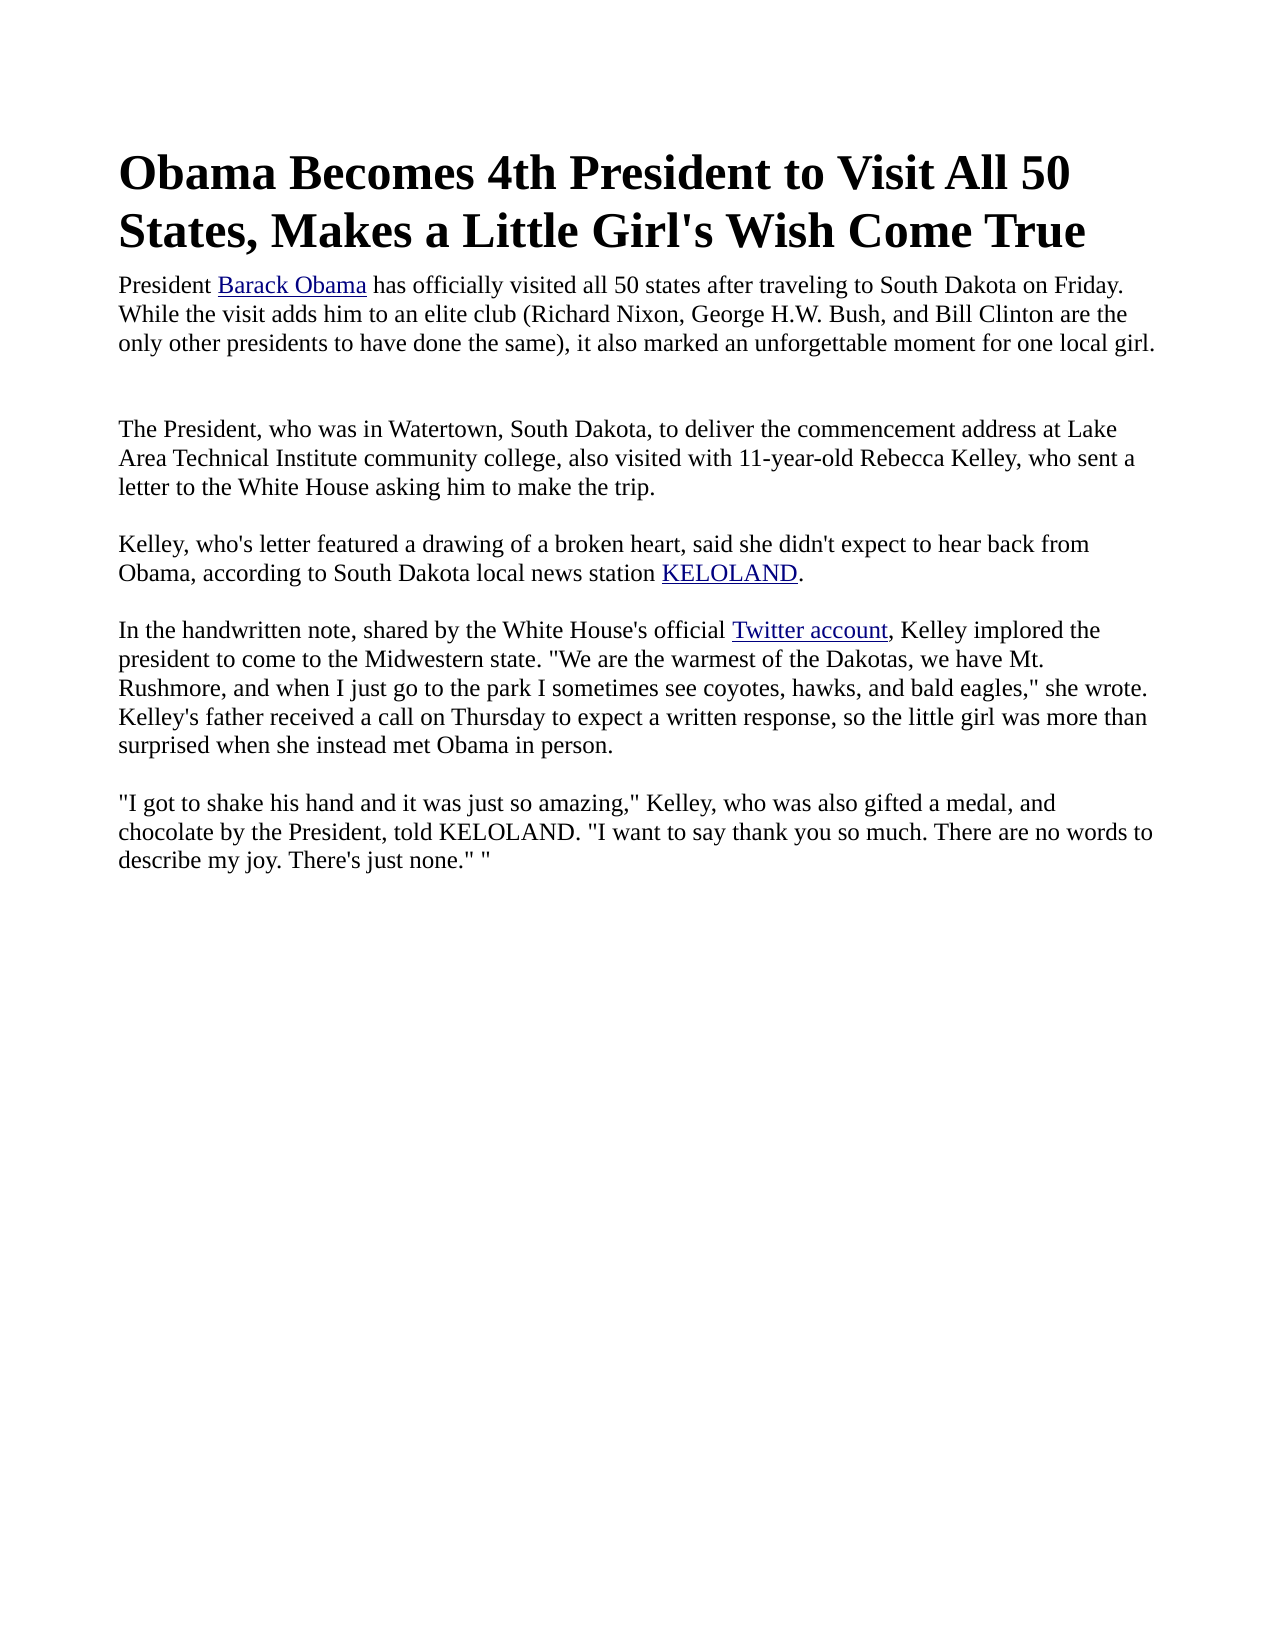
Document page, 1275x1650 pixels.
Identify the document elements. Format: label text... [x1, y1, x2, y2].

subtitle Obama Becomes 4th President to Visit All 50 States, Makes a Little Girl's Wish Come True [118, 143, 1157, 258]
text President Barack Obama has officially visited all 50 states after traveling to South Dakota on Friday. While the visit adds him to an elite club (Richard Nixon, George H.W. Bush, and Bill Clinton are the only other presidents to have done the same), it also marked an unforgettable moment for one local girl. The President, who was in Watertown, South Dakota, to deliver the commencement address at Lake Area Technical Institute community college, also visited with 11-year-old Rebecca Kelley, who sent a letter to the White House asking him to make the trip. Kelley, who's letter featured a drawing of a broken heart, said she didn't expect to hear back from Obama, according to South Dakota local news station KELOLAND. In the handwritten note, shared by the White House's official Twitter account, Kelley implored the president to come to the Midwestern state. "We are the warmest of the Dakotas, we have Mt. Rushmore, and when I just go to the park I sometimes see coyotes, hawks, and bald eagles," she wrote. Kelley's father received a call on Thursday to expect a written response, so the little girl was more than surprised when she instead met Obama in person. "I got to shake his hand and it was just so amazing," Kelley, who was also gifted a medal, and chocolate by the President, told KELOLAND. "I want to say thank you so much. There are no words to describe my joy. There's just none." " [118, 271, 1157, 874]
